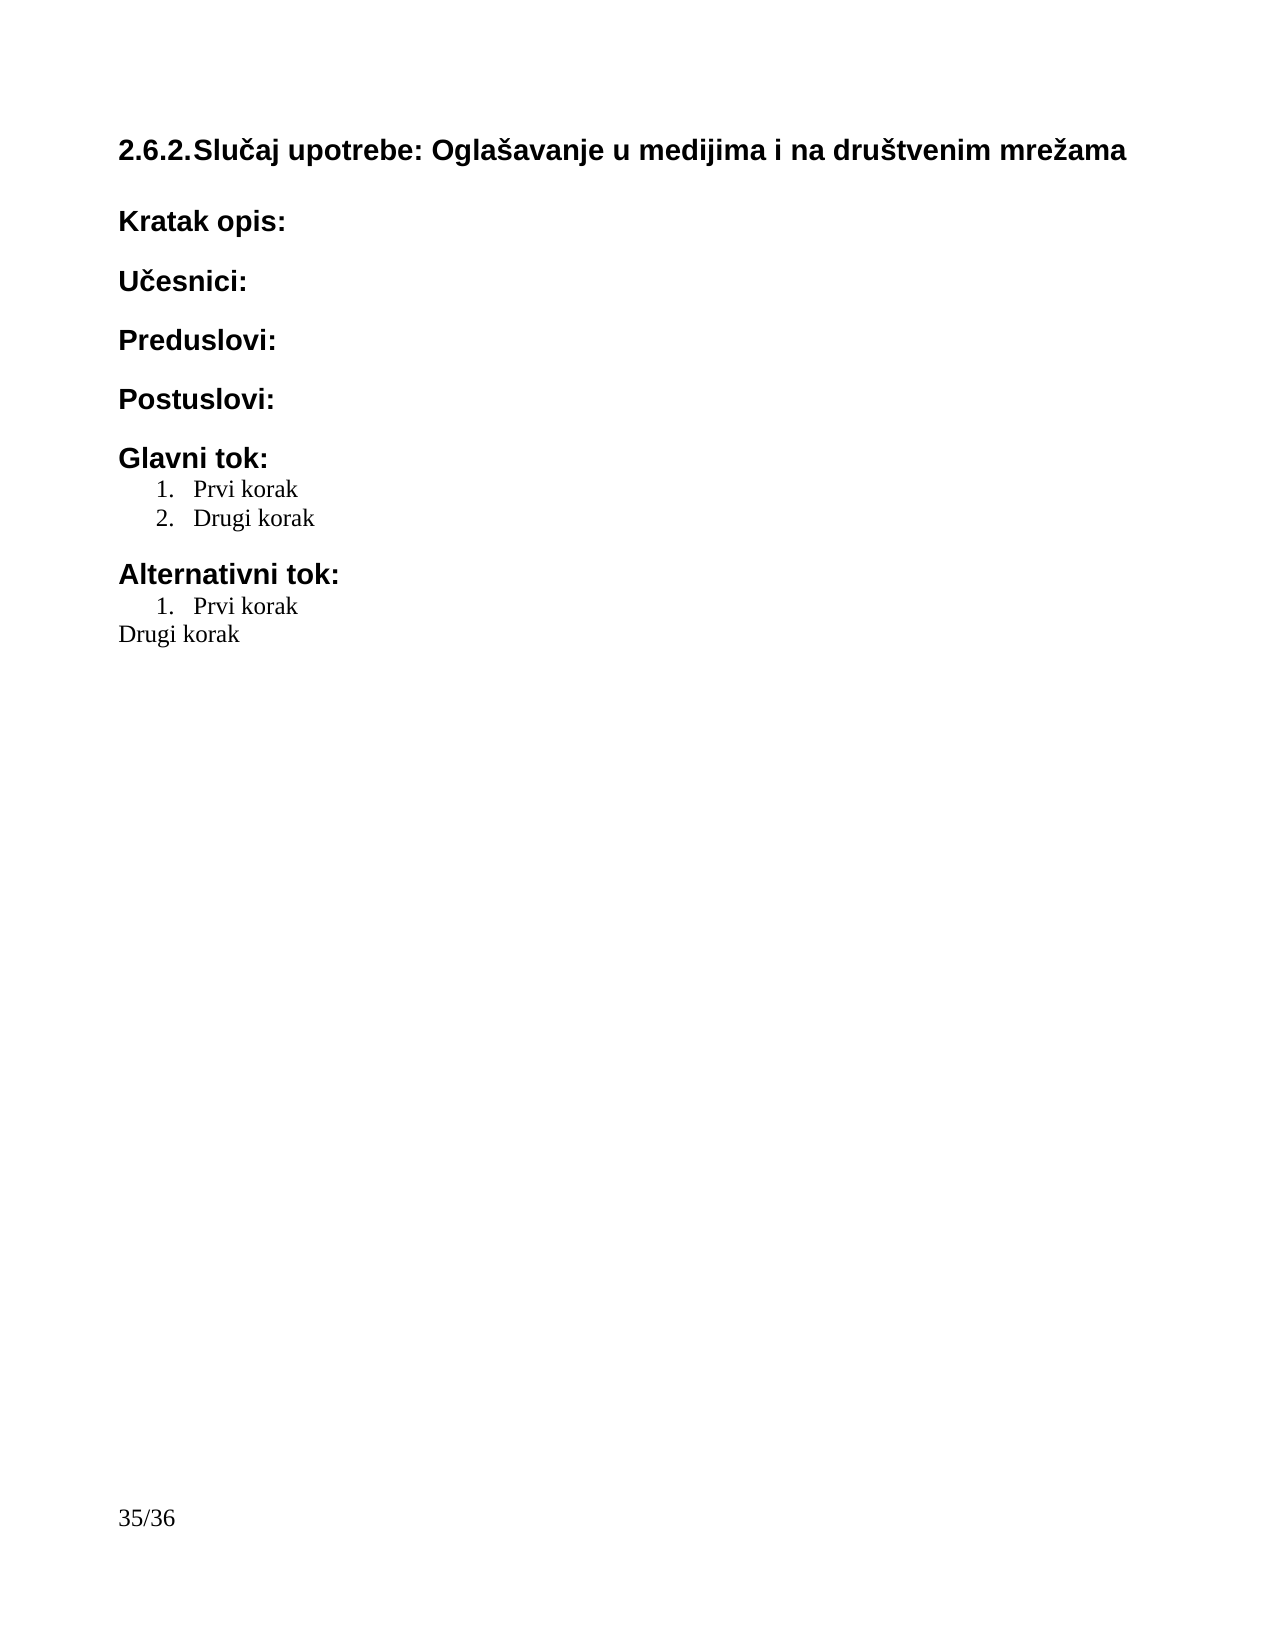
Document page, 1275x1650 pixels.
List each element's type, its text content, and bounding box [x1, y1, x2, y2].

list Drugi korak [156, 503, 1157, 532]
text Drugi korak [118, 619, 1157, 648]
subtitle Kratak opis: [118, 204, 1157, 238]
subtitle Alternativni tok: [118, 557, 1157, 591]
subtitle Postuslovi: [118, 382, 1157, 415]
list Prvi korak [156, 591, 1157, 619]
subtitle Preduslovi: [118, 323, 1157, 356]
list Prvi korak [156, 474, 1157, 503]
subtitle Slučaj upotrebe: Oglašavanje u medijima i na društvenim mrežama [118, 133, 1157, 166]
subtitle Glavni tok: [118, 441, 1157, 474]
subtitle Učesnici: [118, 263, 1157, 297]
